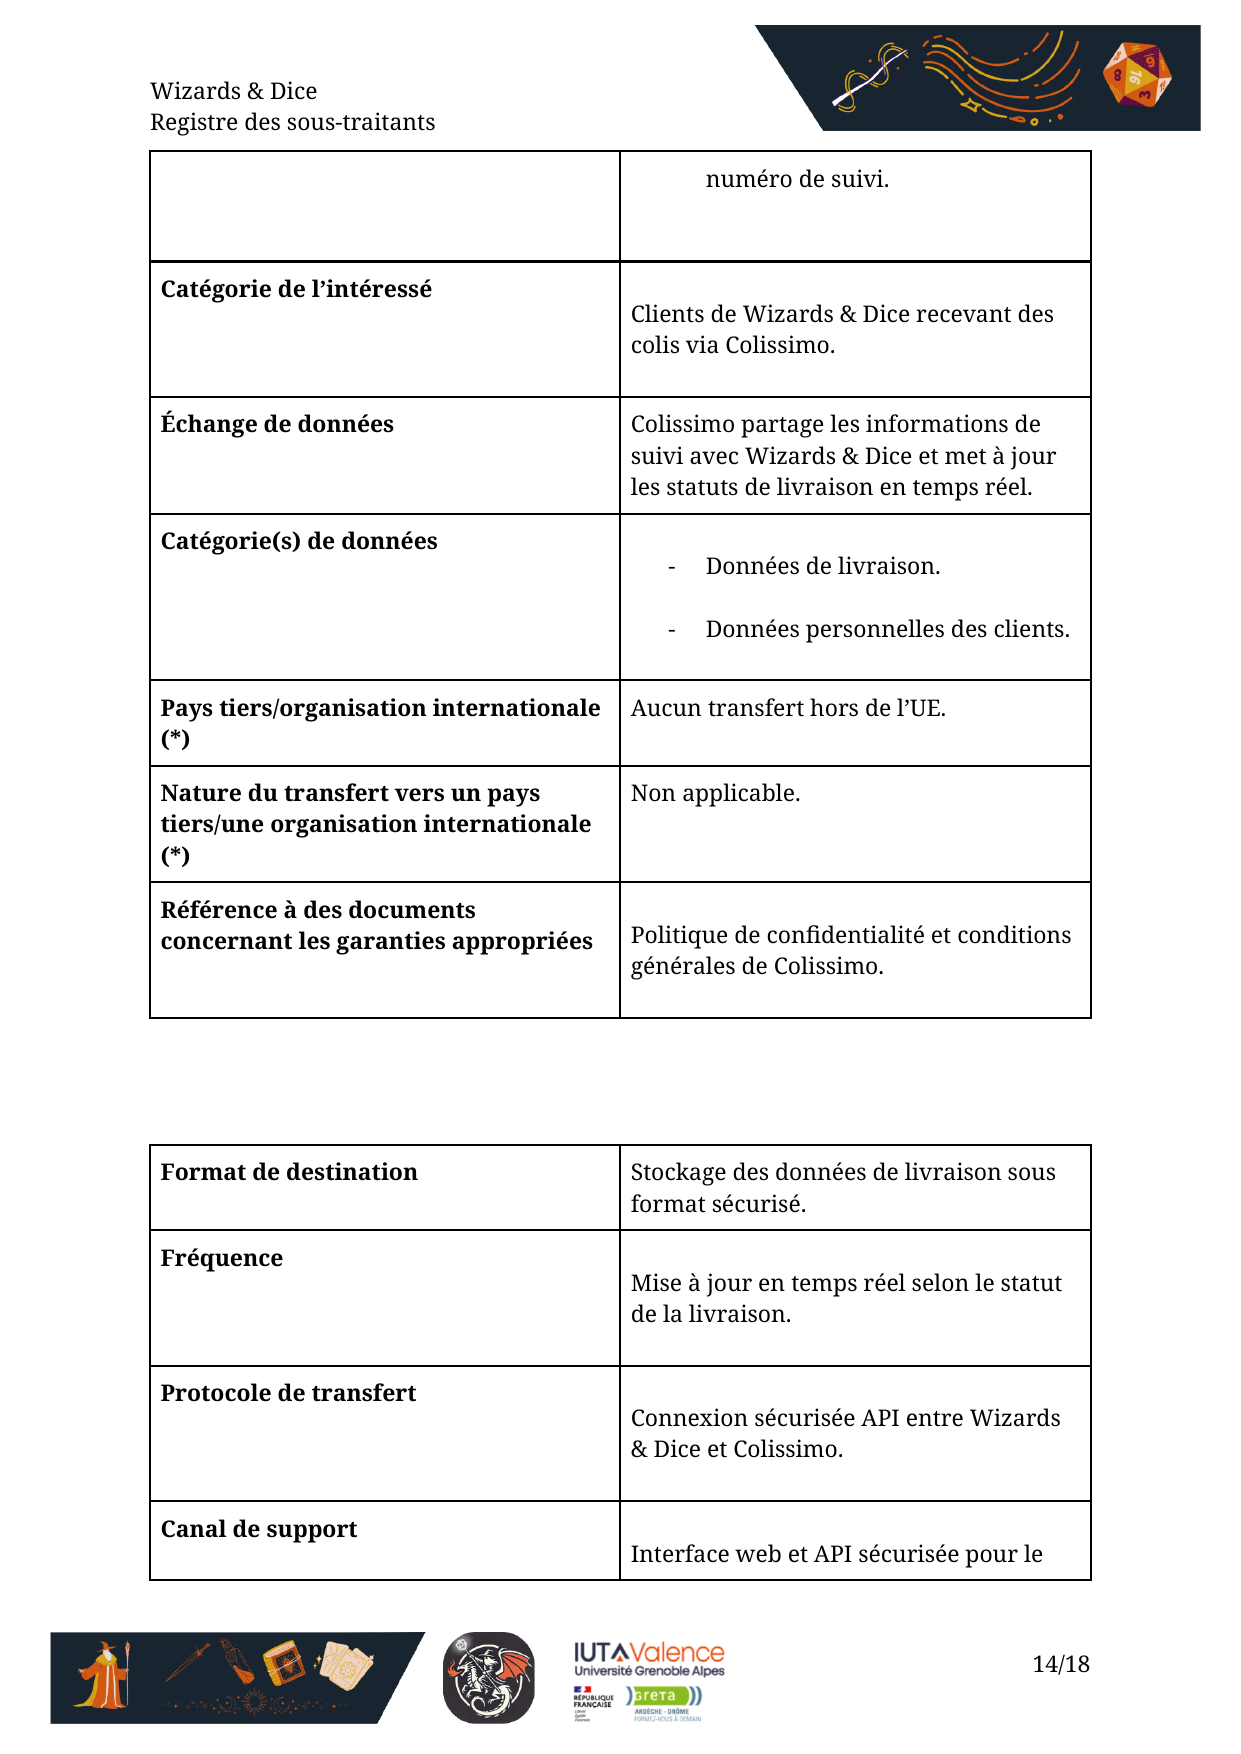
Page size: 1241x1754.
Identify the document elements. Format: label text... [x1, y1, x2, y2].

table_cell numéro de suivi. [621, 152, 1090, 260]
table_cell Catégorie(s) de données [151, 515, 619, 679]
table_cell Non applicable. [621, 767, 1090, 881]
table_cell Référence à des documents concernant les garanties appropriées [151, 883, 619, 1017]
table_cell Protocole de transfert [151, 1367, 619, 1500]
table_cell Échange de données [151, 398, 619, 512]
table_cell [151, 152, 619, 260]
picture [748, 25, 1214, 132]
table_cell Données de livraison. Données personnelles des clients. [621, 515, 1090, 679]
table_cell Aucun transfert hors de l’UE. [621, 681, 1090, 764]
table_cell Colissimo partage les informations de suivi avec Wizards & Dice et met à jour les statuts de livraison en temps réel. [621, 398, 1090, 512]
table_cell Mise à jour en temps réel selon le statut de la livraison. [621, 1231, 1090, 1364]
table_cell Nature du transfert vers un pays tiers/une organisation internationale (*) [151, 767, 619, 881]
table_header Format de destination [151, 1146, 619, 1229]
table_cell Connexion sécurisée API entre Wizards & Dice et Colissimo. [621, 1367, 1090, 1500]
table_cell Politique de confidentialité et conditions générales de Colissimo. [621, 883, 1090, 1017]
table_header Stockage des données de livraison sous format sécurisé. [621, 1146, 1090, 1229]
picture [42, 1628, 749, 1733]
table_cell Interface web et API sécurisée pour le [621, 1502, 1090, 1579]
table_cell Clients de Wizards & Dice recevant des colis via Colissimo. [621, 263, 1090, 396]
table_cell Pays tiers/organisation internationale (*) [151, 681, 619, 764]
table_cell Canal de support [151, 1502, 619, 1579]
table_cell Catégorie de l’intéressé [151, 263, 619, 396]
table_cell Fréquence [151, 1231, 619, 1364]
